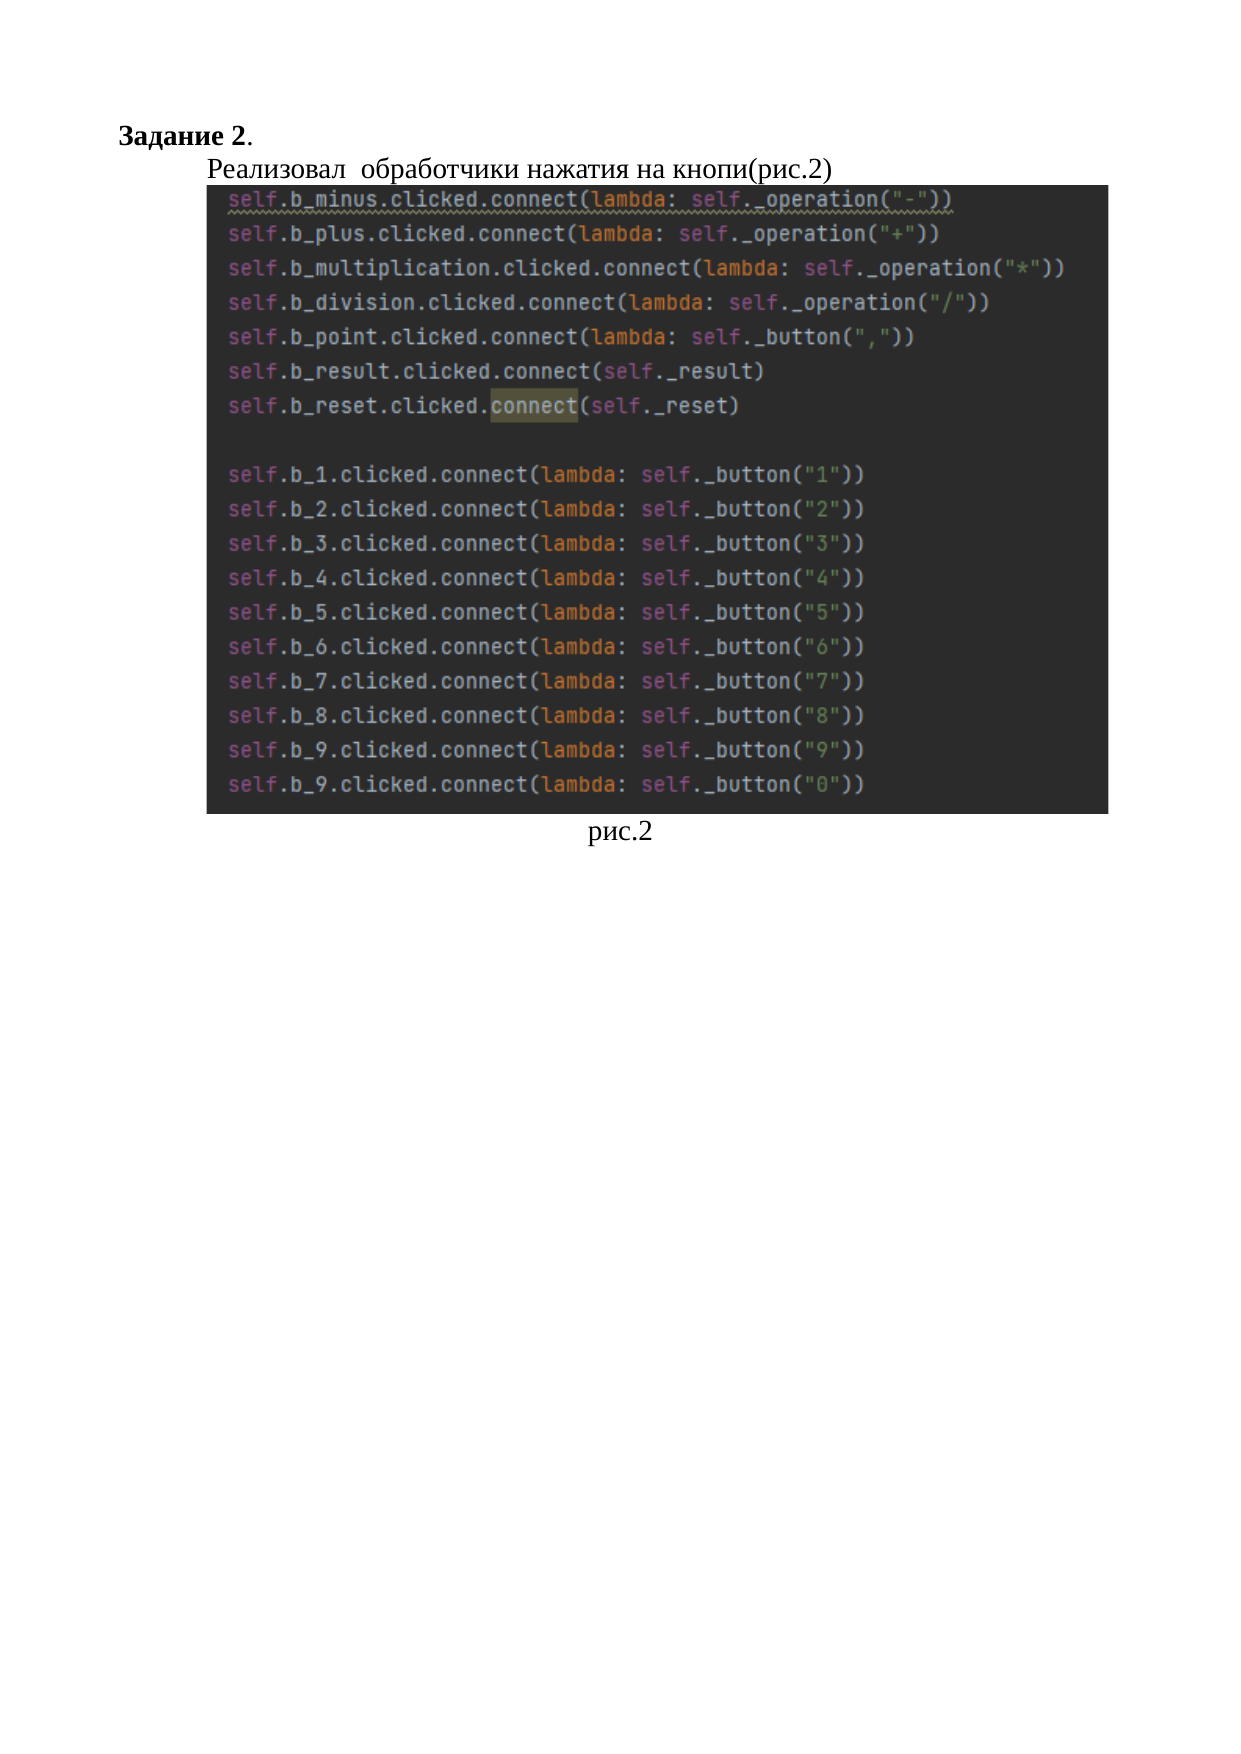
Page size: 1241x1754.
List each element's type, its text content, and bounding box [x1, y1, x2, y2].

text рис.2 [118, 813, 1122, 847]
text Реализовал обработчики нажатия на кнопи(рис.2) [118, 152, 1122, 185]
text Задание 2. [118, 118, 1122, 152]
